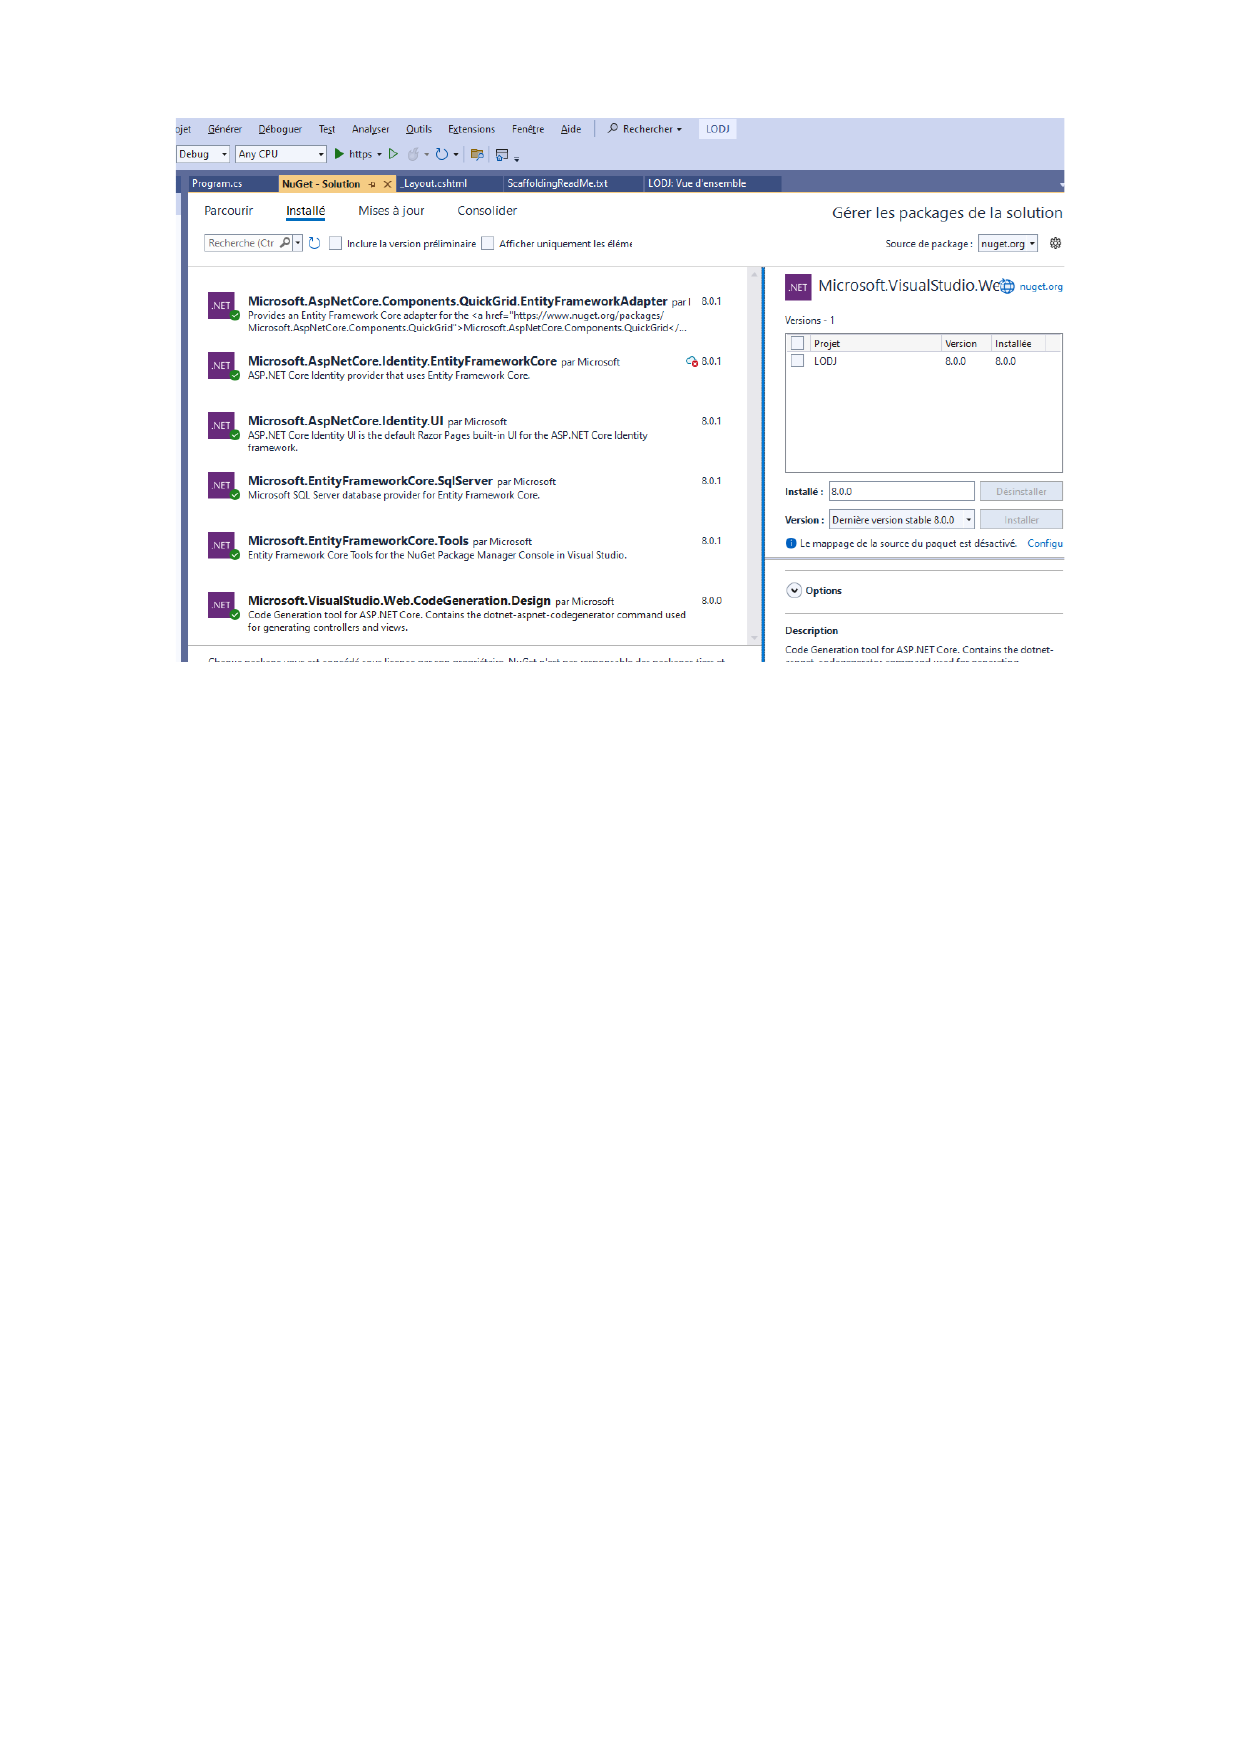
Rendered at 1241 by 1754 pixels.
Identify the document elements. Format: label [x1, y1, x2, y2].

picture [175, 118, 1065, 662]
